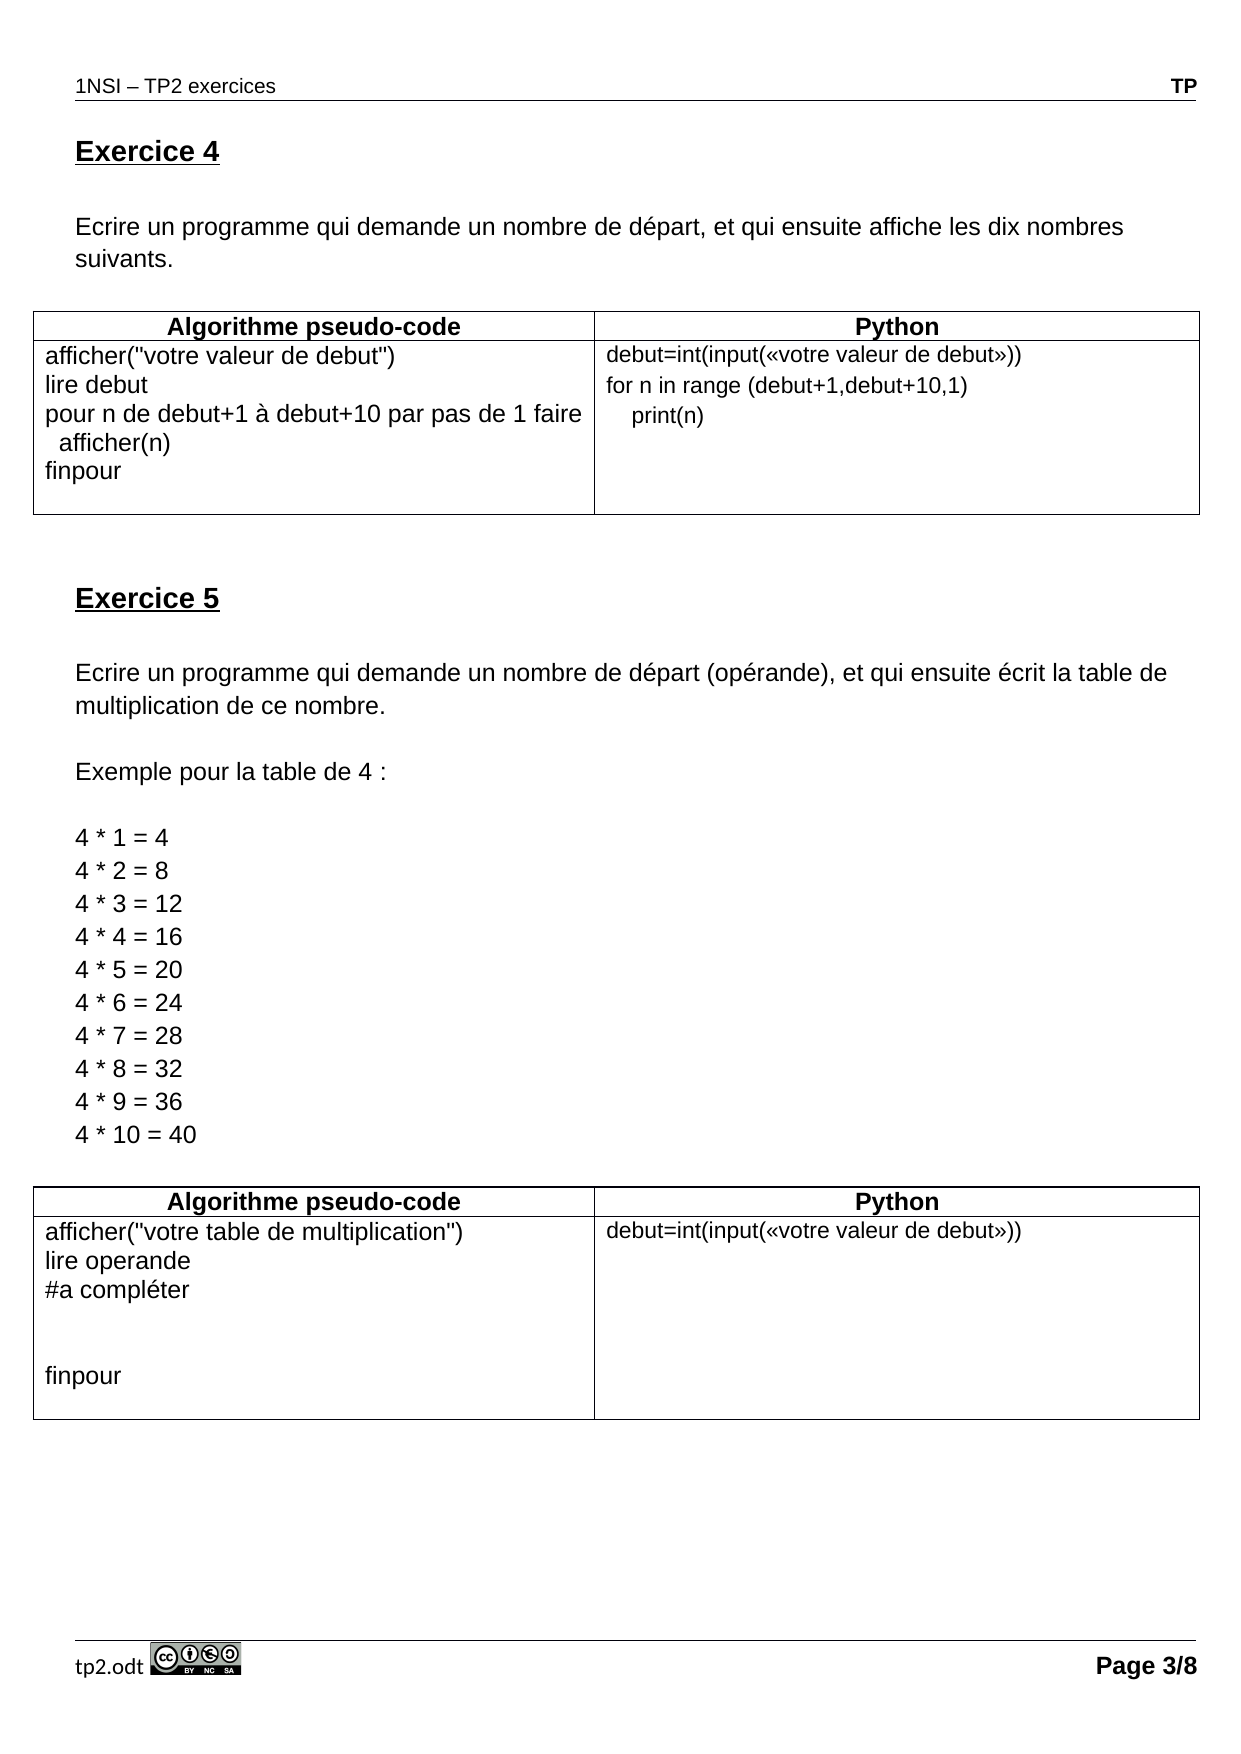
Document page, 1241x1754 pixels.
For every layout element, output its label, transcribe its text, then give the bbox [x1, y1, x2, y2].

text Ecrire un programme qui demande un nombre de départ (opérande), et qui ensuite écrit la table de multiplication de ce nombre. [75, 658, 1196, 720]
text Exercice 5 [75, 581, 1196, 614]
table_header Algorithme pseudo-code [34, 312, 594, 340]
text 4 * 4 = 16 [75, 922, 1196, 951]
table_cell afficher("votre table de multiplication") lire operande #a compléter finpour [34, 1217, 594, 1418]
text 4 * 10 = 40 [75, 1120, 1196, 1149]
table_cell debut=int(input(«votre valeur de debut»)) [595, 1217, 1199, 1418]
table_header Python [595, 312, 1199, 340]
picture [150, 1642, 242, 1675]
text 4 * 9 = 36 [75, 1087, 1196, 1116]
table_header Python [595, 1188, 1199, 1216]
table_header Algorithme pseudo-code [34, 1188, 594, 1216]
text 4 * 7 = 28 [75, 1021, 1196, 1050]
text 4 * 2 = 8 [75, 856, 1196, 885]
text 4 * 3 = 12 [75, 889, 1196, 918]
text Ecrire un programme qui demande un nombre de départ, et qui ensuite affiche les dix nombres suivants. [75, 211, 1196, 273]
text 4 * 5 = 20 [75, 955, 1196, 984]
text 4 * 6 = 24 [75, 988, 1196, 1017]
text 4 * 1 = 4 [75, 823, 1196, 852]
table_cell afficher("votre valeur de debut") lire debut pour n de debut+1 à debut+10 par pas de 1 faire afficher(n) finpour [34, 341, 594, 514]
text Exemple pour la table de 4 : [75, 757, 1196, 786]
text 4 * 8 = 32 [75, 1054, 1196, 1083]
table_cell debut=int(input(«votre valeur de debut»)) for n in range (debut+1,debut+10,1) print(n) [595, 341, 1199, 514]
text Exercice 4 [75, 134, 1196, 168]
